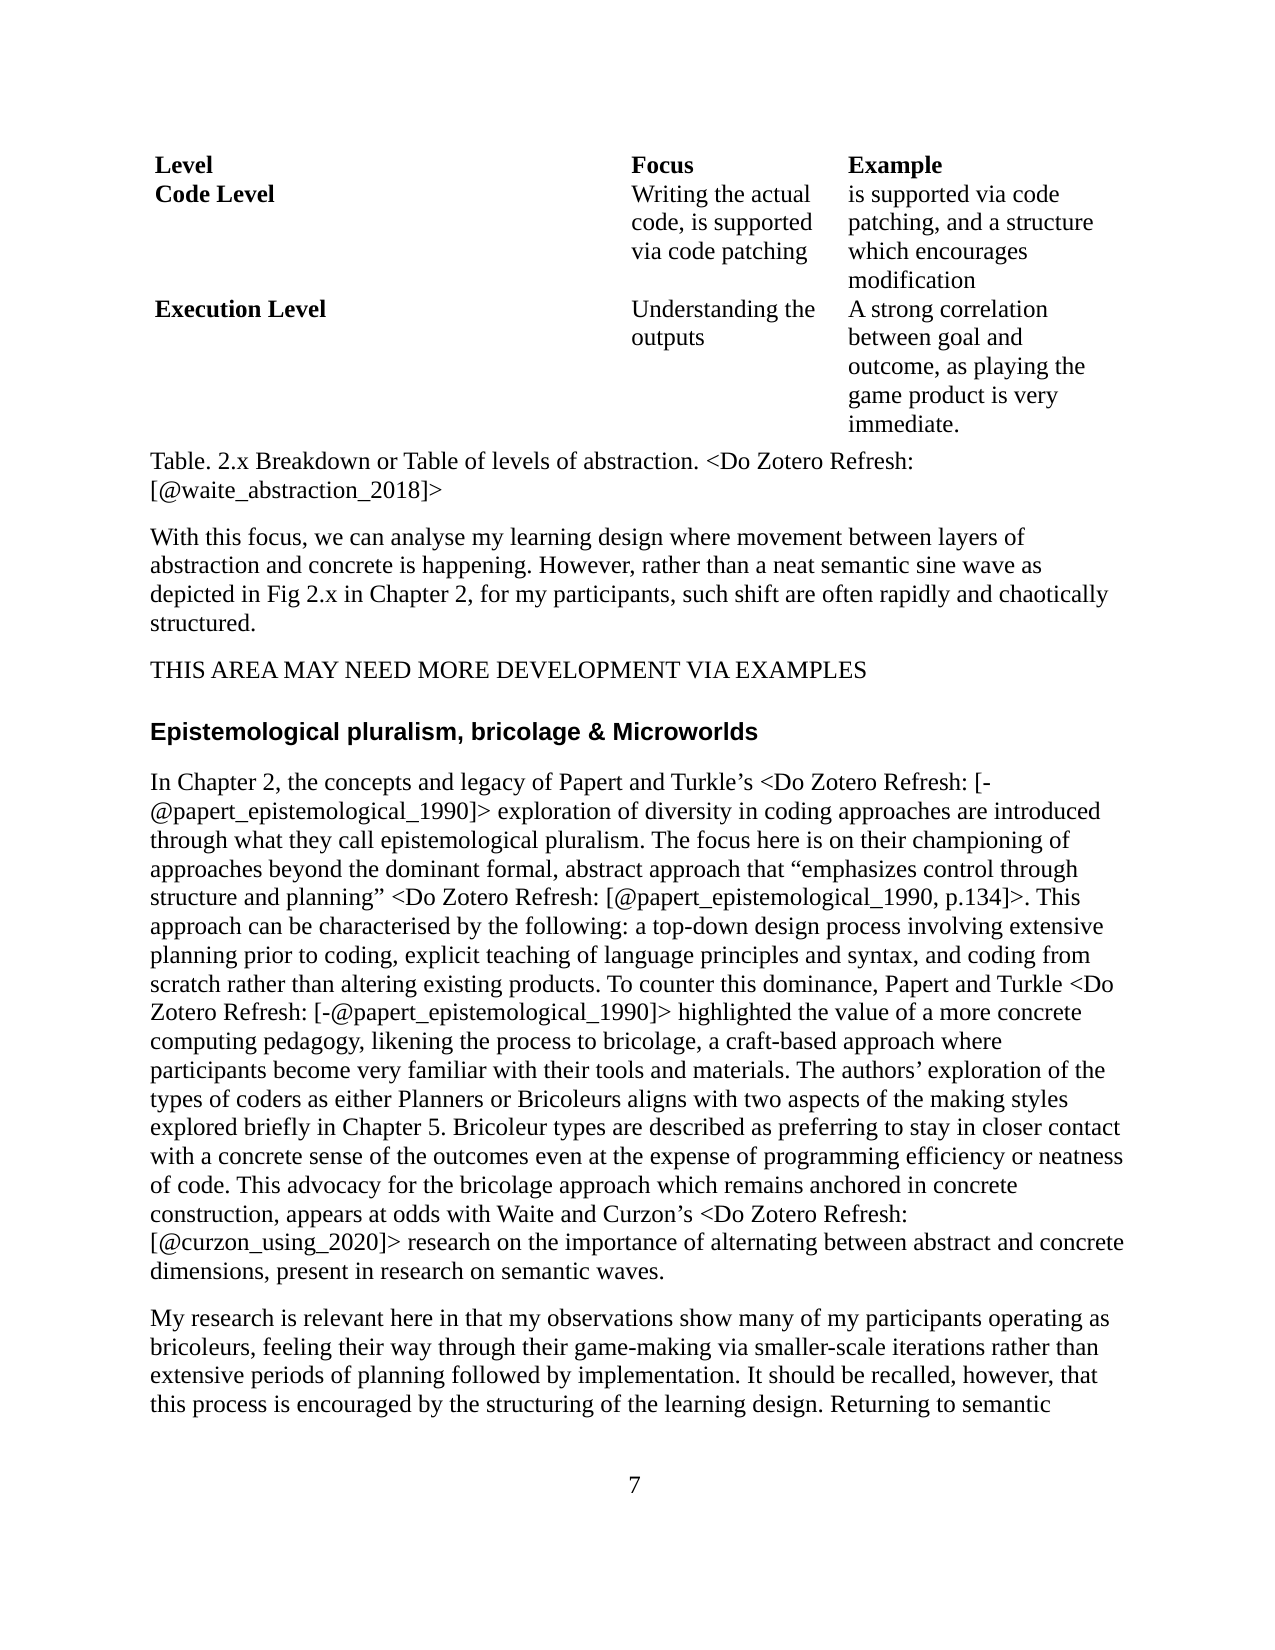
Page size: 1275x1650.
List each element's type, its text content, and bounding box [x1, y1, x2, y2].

table_cell Understanding the outputs [627, 294, 843, 437]
table_cell Code Level [150, 179, 627, 294]
text My research is relevant here in that my observations show many of my participants operating as bricoleurs, feeling their way through their game-making via smaller-scale iterations rather than extensive periods of planning followed by implementation. It should be recalled, however, that this process is encouraged by the structuring of the learning design. Returning to semantic [150, 1303, 1125, 1418]
subtitle Epistemological pluralism, bricolage & Microworlds [150, 717, 1125, 746]
table_cell Execution Level [150, 294, 627, 437]
table_header Focus [627, 150, 843, 179]
table_cell Writing the actual code, is supported via code patching [627, 179, 843, 294]
text With this focus, we can analyse my learning design where movement between layers of abstraction and concrete is happening. However, rather than a neat semantic sine wave as depicted in Fig 2.x in Chapter 2, for my participants, such shift are often rapidly and chaotically structured. [150, 522, 1125, 637]
table_cell A strong correlation between goal and outcome, as playing the game product is very immediate. [843, 294, 1125, 437]
text THIS AREA MAY NEED MORE DEVELOPMENT VIA EXAMPLES [150, 655, 1125, 683]
table_cell is supported via code patching, and a structure which encourages modification [843, 179, 1125, 294]
text In Chapter 2, the concepts and legacy of Papert and Turkle’s <Do Zotero Refresh: [-@papert_epistemological_1990]> exploration of diversity in coding approaches are introduced through what they call epistemological pluralism. The focus here is on their championing of approaches beyond the dominant formal, abstract approach that “emphasizes control through structure and planning” <Do Zotero Refresh: [@papert_epistemological_1990, p.134]>. This approach can be characterised by the following: a top-down design process involving extensive planning prior to coding, explicit teaching of language principles and syntax, and coding from scratch rather than altering existing products. To counter this dominance, Papert and Turkle <Do Zotero Refresh: [-@papert_epistemological_1990]> highlighted the value of a more concrete computing pedagogy, likening the process to bricolage, a craft-based approach where participants become very familiar with their tools and materials. The authors’ exploration of the types of coders as either Planners or Bricoleurs aligns with two aspects of the making styles explored briefly in Chapter 5. Bricoleur types are described as preferring to stay in closer contact with a concrete sense of the outcomes even at the expense of programming efficiency or neatness of code. This advocacy for the bricolage approach which remains anchored in concrete construction, appears at odds with Waite and Curzon’s <Do Zotero Refresh: [@curzon_using_2020]> research on the importance of alternating between abstract and concrete dimensions, present in research on semantic waves. [150, 767, 1125, 1285]
table_header Example [843, 150, 1125, 179]
text Table. 2.x Breakdown or Table of levels of abstraction. <Do Zotero Refresh: [@waite_abstraction_2018]> [150, 446, 1125, 504]
table_header Level [150, 150, 627, 179]
